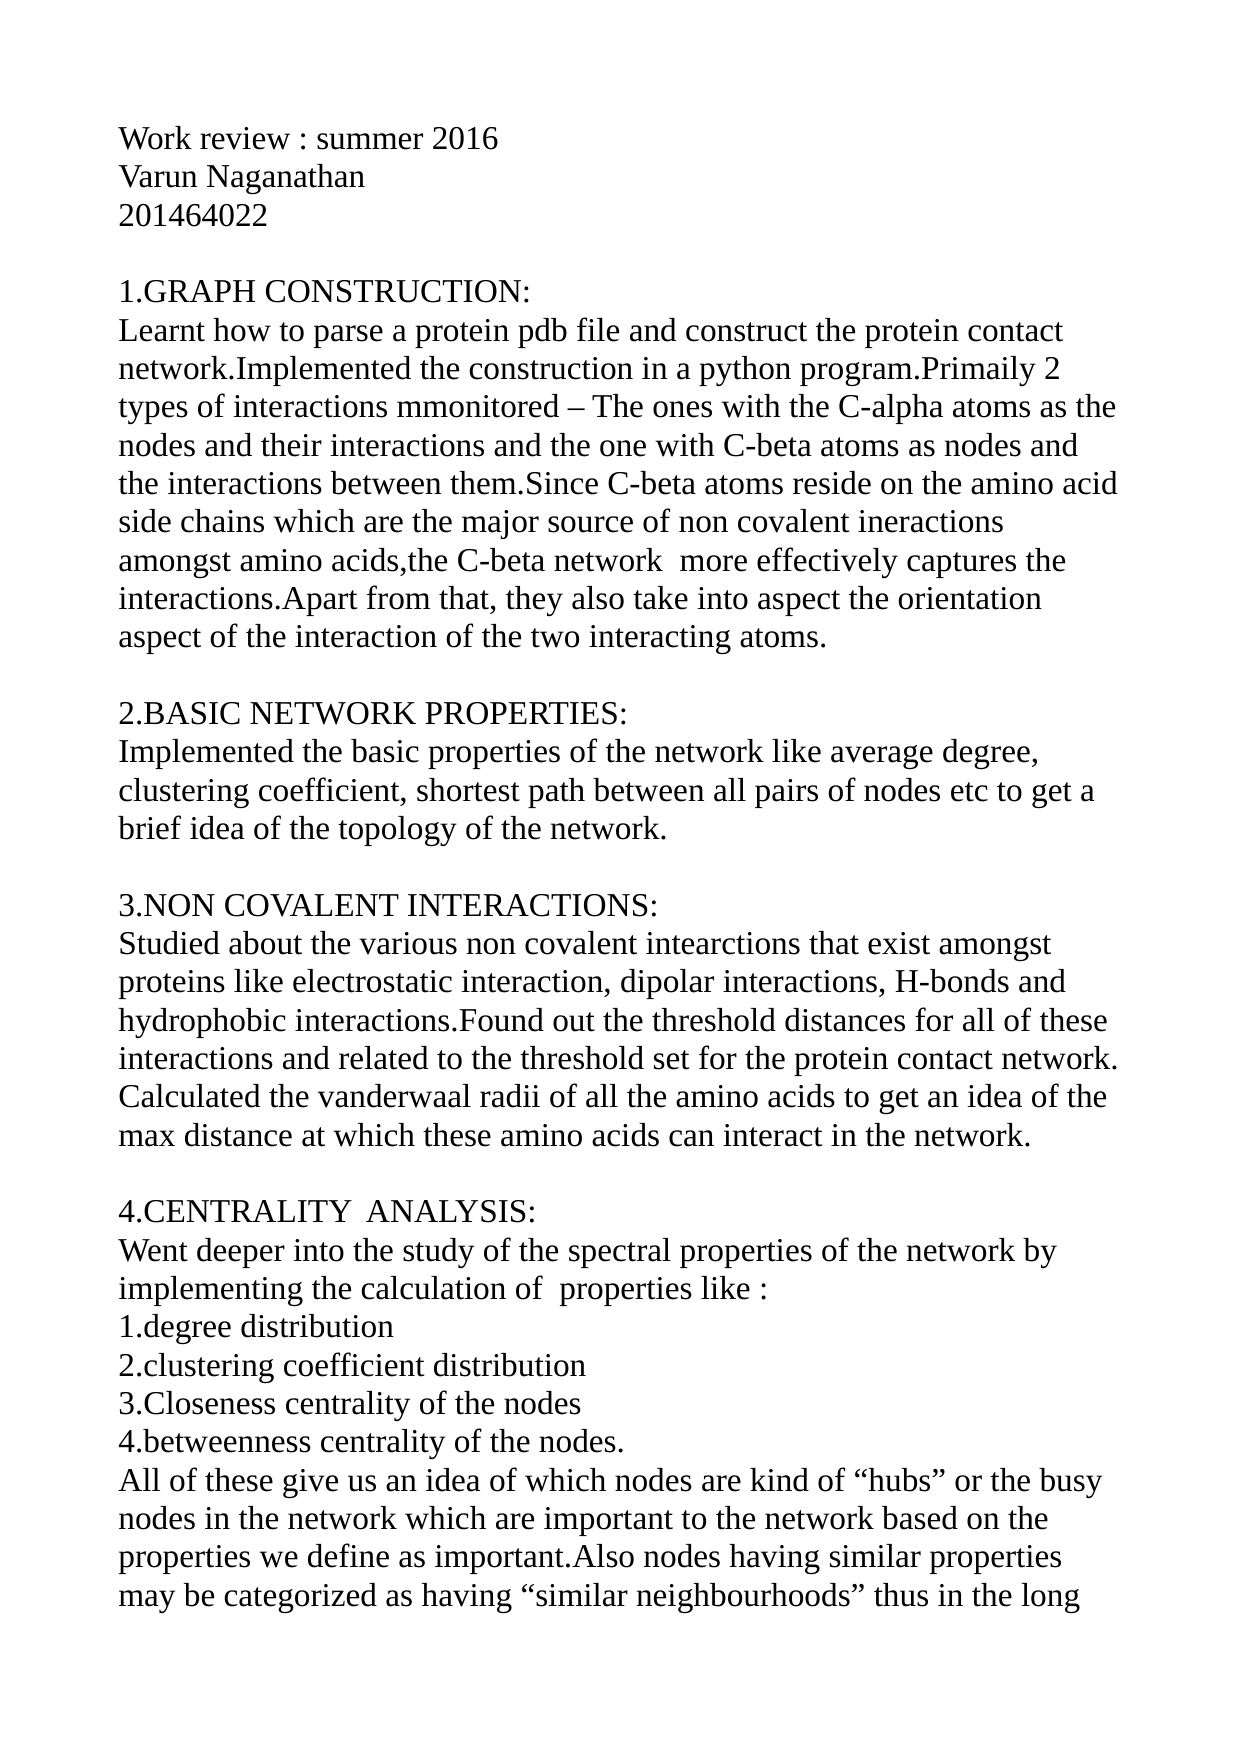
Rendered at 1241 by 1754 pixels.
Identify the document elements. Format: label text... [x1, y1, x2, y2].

text 4.CENTRALITY ANALYSIS: [118, 1191, 1122, 1230]
text 201464022 [118, 195, 1122, 233]
text Went deeper into the study of the spectral properties of the network by implementing the calculation of properties like : [118, 1230, 1122, 1306]
text 2.clustering coefficient distribution [118, 1345, 1122, 1383]
text 1.degree distribution [118, 1306, 1122, 1345]
text 4.betweenness centrality of the nodes. [118, 1421, 1122, 1460]
text 2.BASIC NETWORK PROPERTIES: [118, 693, 1122, 731]
text Work review : summer 2016 [118, 118, 1122, 156]
text Learnt how to parse a protein pdb file and construct the protein contact network.Implemented the construction in a python program.Primaily 2 types of interactions mmonitored – The ones with the C-alpha atoms as the nodes and their interactions and the one with C-beta atoms as nodes and the interactions between them.Since C-beta atoms reside on the amino acid side chains which are the major source of non covalent ineractions amongst amino acids,the C-beta network more effectively captures the interactions.Apart from that, they also take into aspect the orientation aspect of the interaction of the two interacting atoms. [118, 310, 1122, 655]
text Studied about the various non covalent intearctions that exist amongst proteins like electrostatic interaction, dipolar interactions, H-bonds and hydrophobic interactions.Found out the threshold distances for all of these interactions and related to the threshold set for the protein contact network. [118, 923, 1122, 1076]
text Calculated the vanderwaal radii of all the amino acids to get an idea of the max distance at which these amino acids can interact in the network. [118, 1076, 1122, 1153]
text Implemented the basic properties of the network like average degree, clustering coefficient, shortest path between all pairs of nodes etc to get a brief idea of the topology of the network. [118, 731, 1122, 846]
text 3.NON COVALENT INTERACTIONS: [118, 885, 1122, 923]
text 1.GRAPH CONSTRUCTION: [118, 271, 1122, 310]
text All of these give us an idea of which nodes are kind of “hubs” or the busy nodes in the network which are important to the network based on the properties we define as important.Also nodes having similar properties may be categorized as having “similar neighbourhoods” thus in the long [118, 1460, 1122, 1613]
text 3.Closeness centrality of the nodes [118, 1383, 1122, 1421]
text Varun Naganathan [118, 156, 1122, 195]
